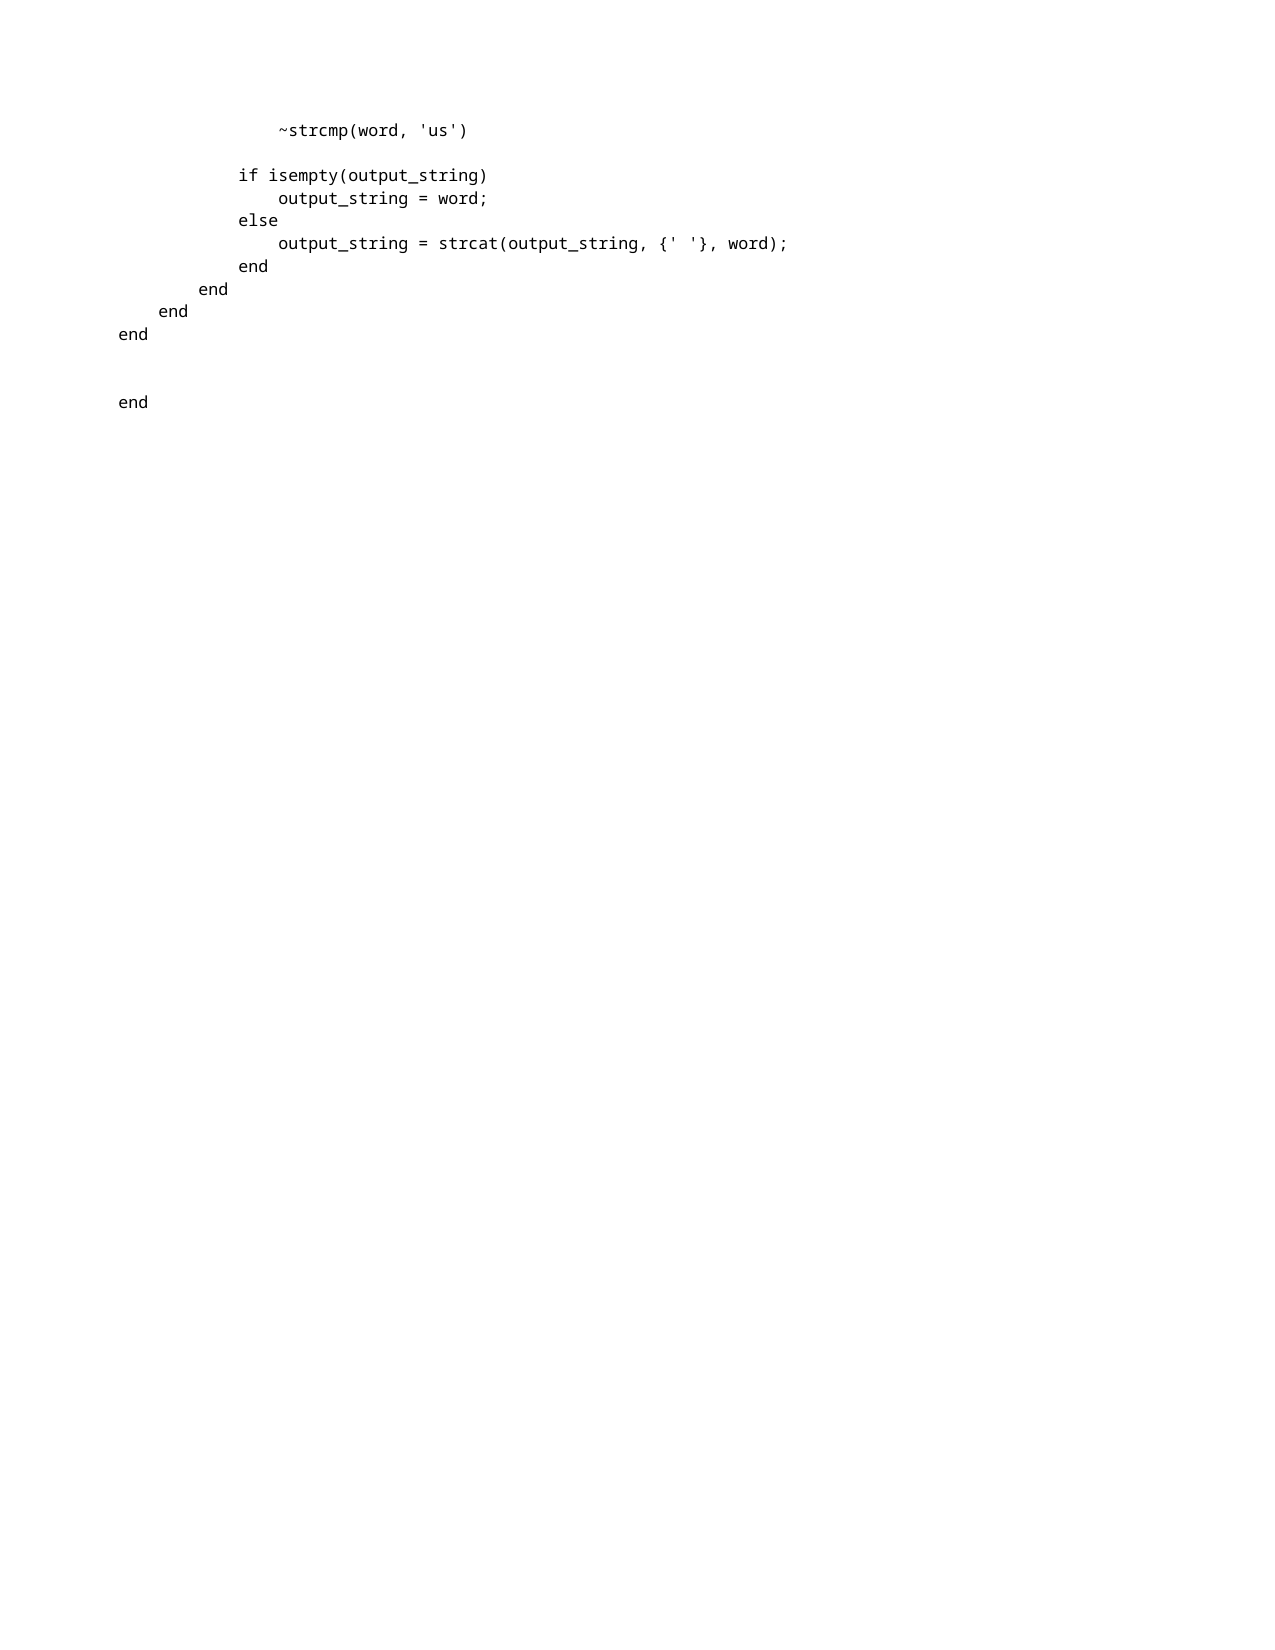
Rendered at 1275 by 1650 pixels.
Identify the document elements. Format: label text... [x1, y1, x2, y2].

text output_string = word; [118, 186, 1157, 209]
text end [118, 391, 1157, 413]
text end [118, 300, 1157, 322]
text output_string = strcat(output_string, {' '}, word); [118, 232, 1157, 254]
text ~strcmp(word, 'us') [118, 118, 1157, 141]
text else [118, 209, 1157, 232]
text end [118, 254, 1157, 277]
text end [118, 322, 1157, 345]
text end [118, 277, 1157, 300]
text if isempty(output_string) [118, 163, 1157, 186]
